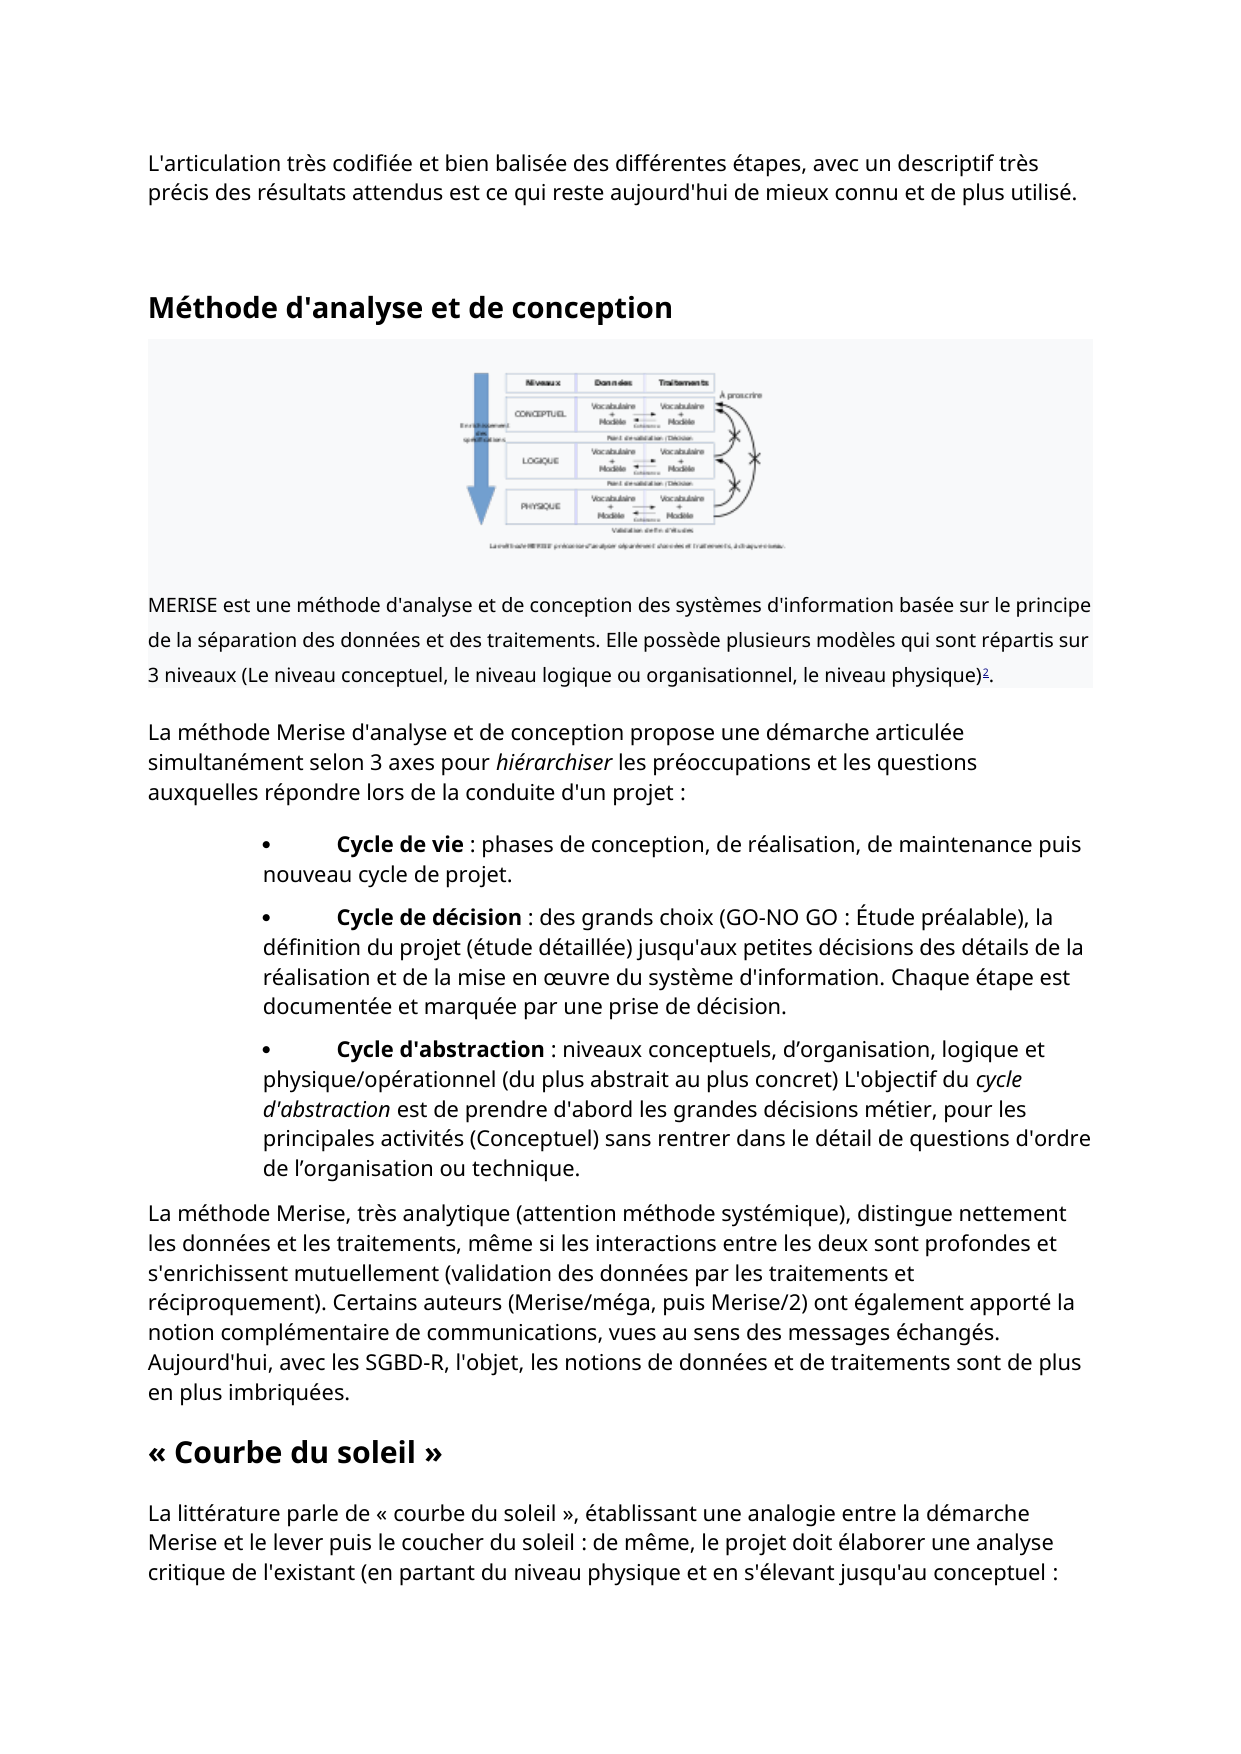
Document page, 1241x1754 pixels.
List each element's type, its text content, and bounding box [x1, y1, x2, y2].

list Cycle de vie : phases de conception, de réalisation, de maintenance puis nouveau cycle de projet. [263, 829, 1093, 889]
text La méthode Merise d'analyse et de conception propose une démarche articulée simultanément selon 3 axes pour hiérarchiser les préoccupations et les questions auxquelles répondre lors de la conduite d'un projet : [148, 717, 1093, 806]
text MERISE est une méthode d'analyse et de conception des systèmes d'information basée sur le principe de la séparation des données et des traitements. Elle possède plusieurs modèles qui sont répartis sur 3 niveaux (Le niveau conceptuel, le niveau logique ou organisationnel, le niveau physique)2. [148, 583, 1093, 688]
text « Courbe du soleil » [148, 1431, 1093, 1473]
text La littérature parle de « courbe du soleil », établissant une analogie entre la démarche Merise et le lever puis le coucher du soleil : de même, le projet doit élaborer une analyse critique de l'existant (en partant du niveau physique et en s'élevant jusqu'au conceptuel : [148, 1498, 1093, 1587]
text L'articulation très codifiée et bien balisée des différentes étapes, avec un descriptif très précis des résultats attendus est ce qui reste aujourd'hui de mieux connu et de plus utilisé. [148, 148, 1093, 207]
picture [448, 339, 792, 583]
list Cycle d'abstraction : niveaux conceptuels, d’organisation, logique et physique/opérationnel (du plus abstrait au plus concret) L'objectif du cycle d'abstraction est de prendre d'abord les grandes décisions métier, pour les principales activités (Conceptuel) sans rentrer dans le détail de questions d'ordre de l’organisation ou technique. [263, 1034, 1093, 1183]
list Cycle de décision : des grands choix (GO-NO GO : Étude préalable), la définition du projet (étude détaillée) jusqu'aux petites décisions des détails de la réalisation et de la mise en œuvre du système d'information. Chaque étape est documentée et marquée par une prise de décision. [263, 902, 1093, 1021]
text Méthode d'analyse et de conception [148, 287, 1093, 327]
text La méthode Merise, très analytique (attention méthode systémique), distingue nettement les données et les traitements, même si les interactions entre les deux sont profondes et s'enrichissent mutuellement (validation des données par les traitements et réciproquement). Certains auteurs (Merise/méga, puis Merise/2) ont également apporté la notion complémentaire de communications, vues au sens des messages échangés. Aujourd'hui, avec les SGBD-R, l'objet, les notions de données et de traitements sont de plus en plus imbriquées. [148, 1198, 1093, 1406]
